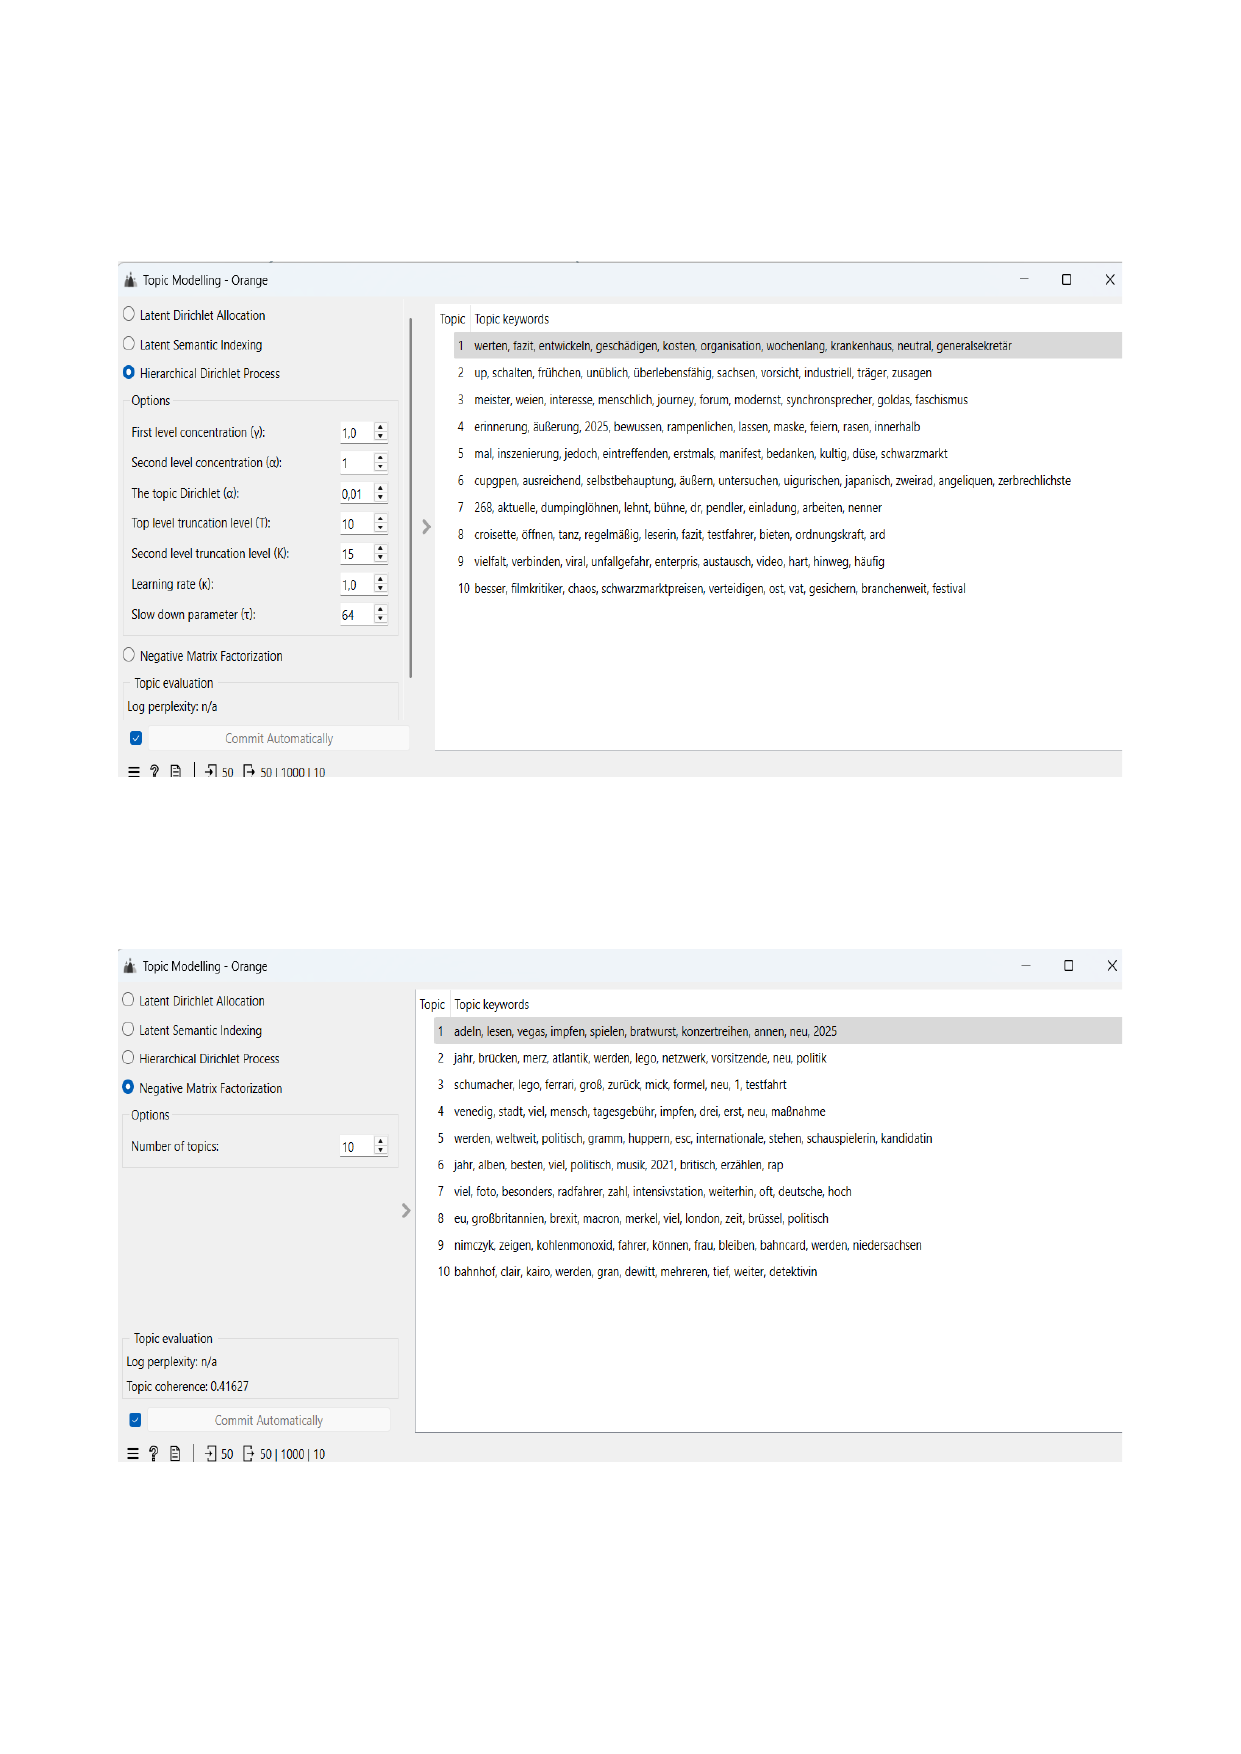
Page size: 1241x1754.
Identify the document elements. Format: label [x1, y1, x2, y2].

picture [118, 261, 1123, 777]
picture [118, 949, 1123, 1462]
